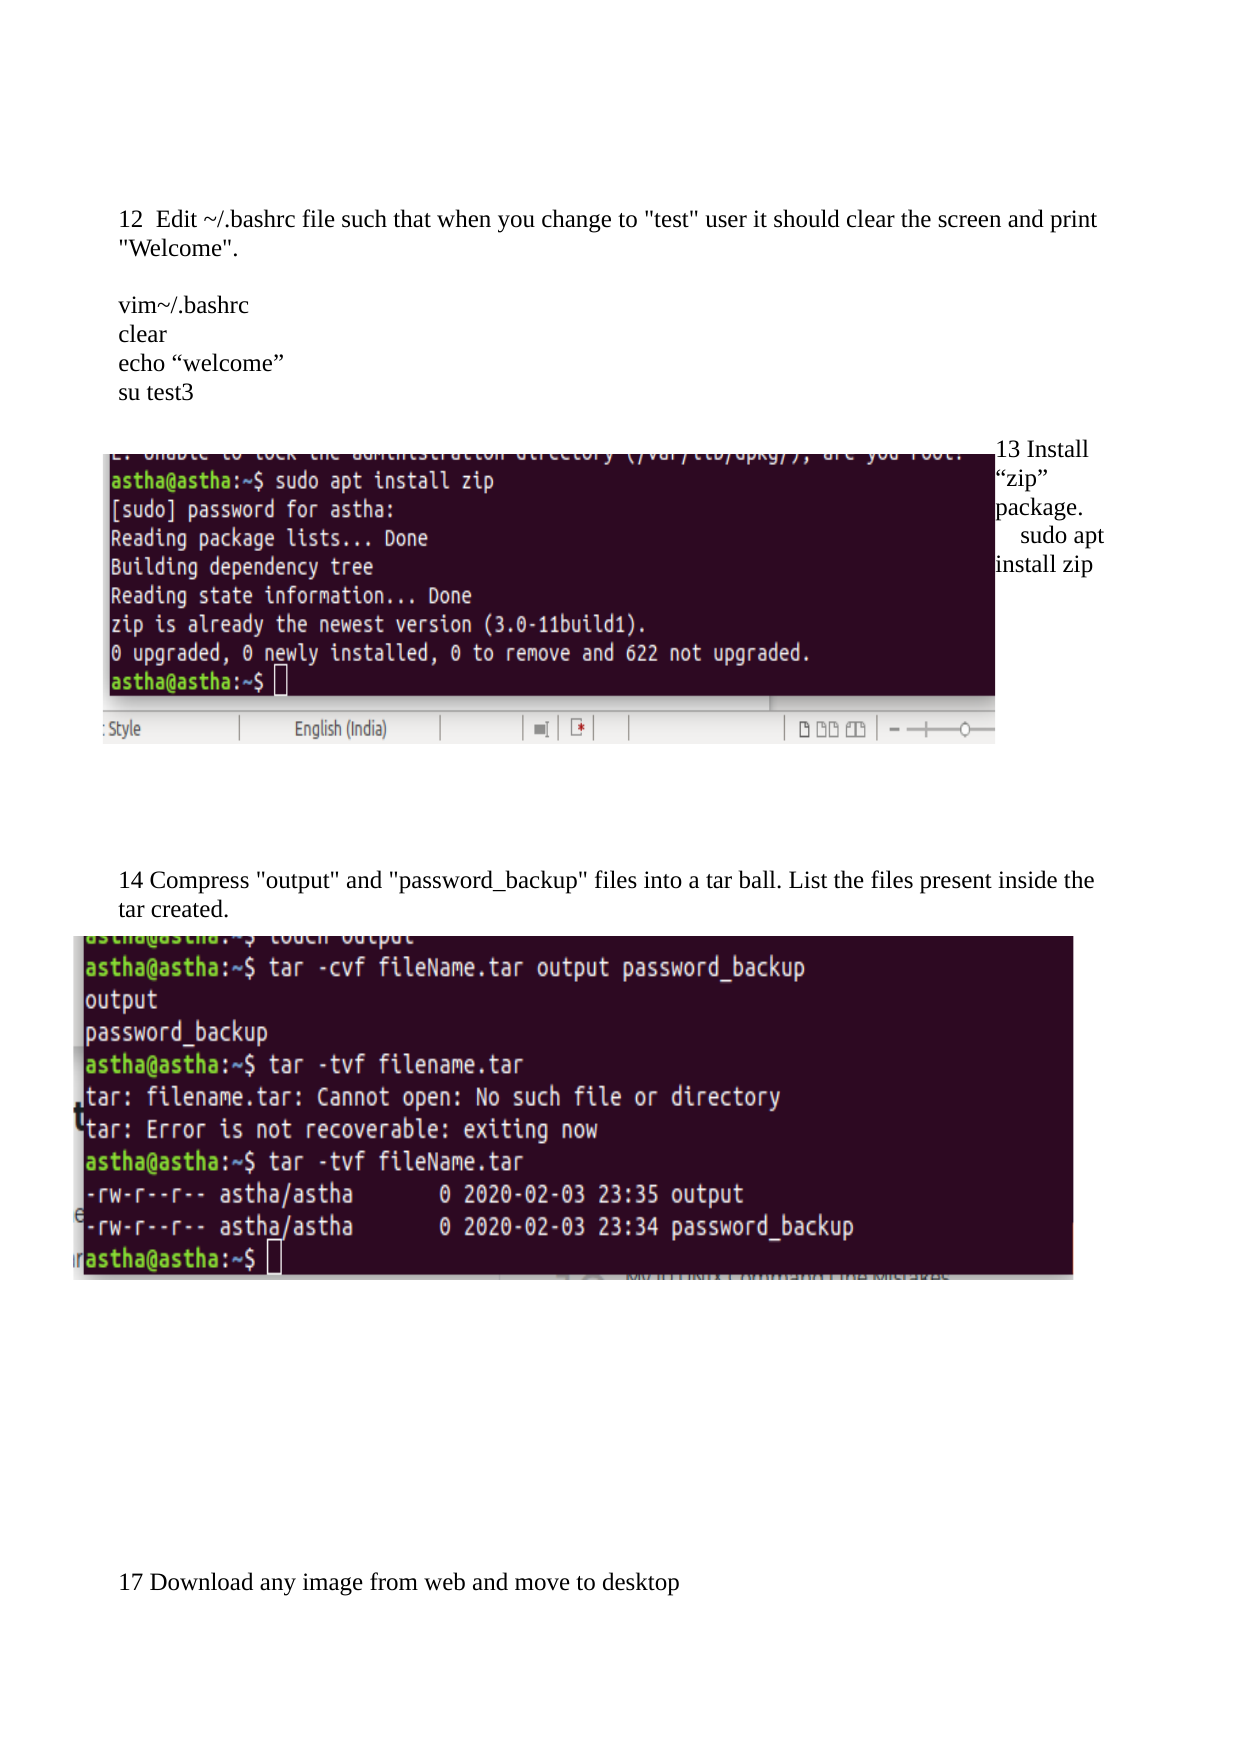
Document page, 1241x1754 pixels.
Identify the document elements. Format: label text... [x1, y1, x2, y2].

text 14 Compress "output" and "password_backup" files into a tar ball. List the files present inside the tar created. [118, 866, 1122, 923]
text vim~/.bashrc [118, 291, 1122, 319]
text echo “welcome” [118, 348, 1122, 377]
text clear [118, 319, 1122, 348]
text sudo apt install zip [118, 521, 1122, 578]
text 13 Install “zip” package. [118, 434, 1122, 521]
picture [281, 1133, 1074, 1280]
text 17 Download any image from web and move to desktop [118, 1567, 1122, 1596]
text 12 Edit ~/.bashrc file such that when you change to "test" user it should clear the screen and print "Welcome". [118, 204, 1122, 262]
text su test3 [118, 377, 1122, 406]
